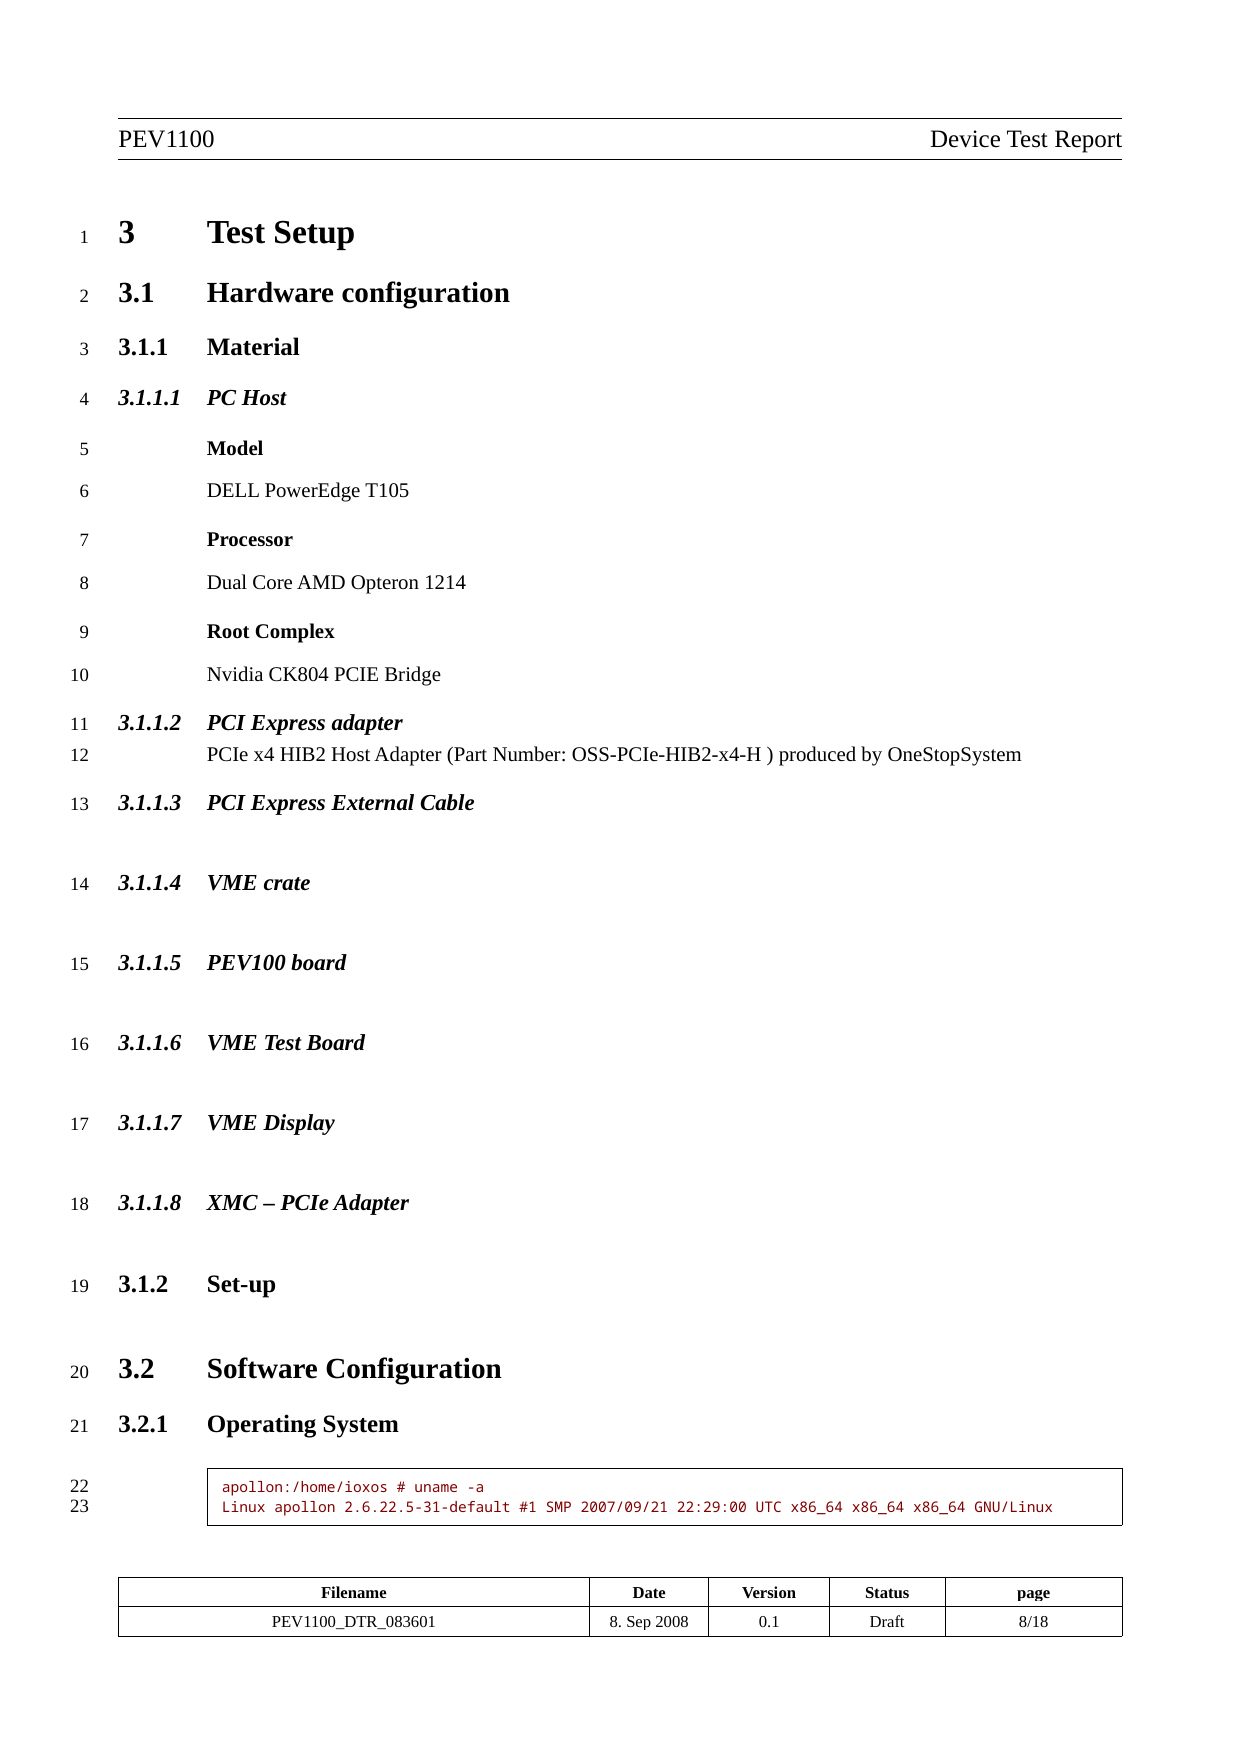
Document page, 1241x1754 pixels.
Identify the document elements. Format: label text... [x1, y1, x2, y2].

subtitle VME Test Board [118, 1029, 1122, 1056]
subtitle Material [118, 332, 1122, 361]
subtitle Software Configuration [118, 1352, 1122, 1385]
subtitle Set-up [118, 1269, 1122, 1298]
subtitle PEV100 board [118, 949, 1122, 976]
subtitle Processor [118, 527, 1122, 551]
subtitle XMC – PCIe Adapter [118, 1189, 1122, 1216]
subtitle Model [118, 436, 1122, 460]
text PCIe x4 HIB2 Host Adapter (Part Number: OSS-PCIe-HIB2-x4-H ) produced by OneStopSystem [207, 741, 1122, 766]
subtitle Hardware configuration [118, 275, 1122, 308]
subtitle VME Display [118, 1109, 1122, 1136]
subtitle Operating System [118, 1409, 1122, 1437]
subtitle PC Host [118, 384, 1122, 411]
text Nvidia CK804 PCIE Bridge [207, 661, 1122, 686]
text DELL PowerEdge T105 [207, 478, 1122, 502]
text Linux apollon 2.6.22.5-31-default #1 SMP 2007/09/21 22:29:00 UTC x86_64 x86_64 x86_64 GNU/Linux [208, 1487, 1122, 1525]
subtitle VME crate [118, 869, 1122, 896]
subtitle PCI Express adapter [118, 709, 1122, 736]
subtitle Root Complex [118, 619, 1122, 643]
subtitle Test Setup [118, 213, 1122, 251]
text apollon:/home/ioxos # uname -a [208, 1469, 1122, 1487]
text Dual Core AMD Opteron 1214 [207, 570, 1122, 594]
subtitle PCI Express External Cable [118, 789, 1122, 816]
